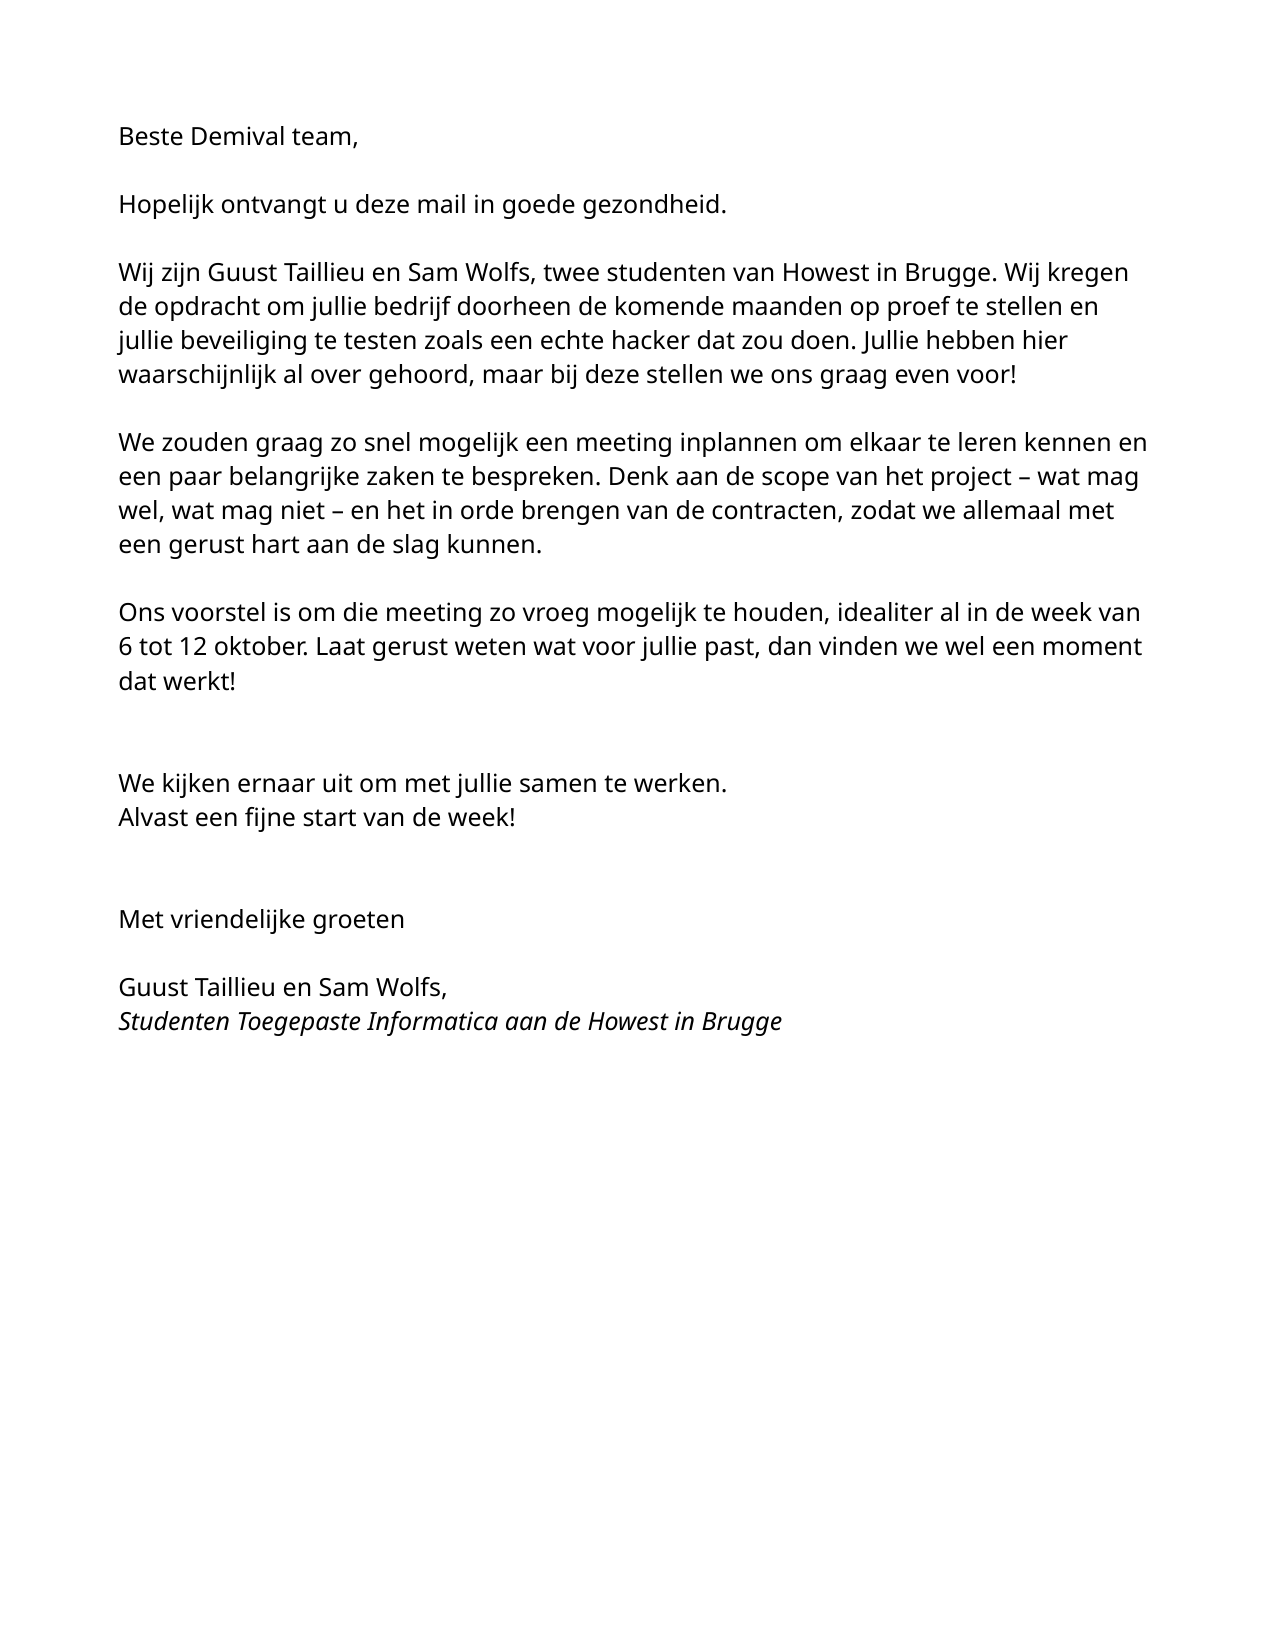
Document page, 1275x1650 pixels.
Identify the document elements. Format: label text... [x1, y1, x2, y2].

text Wij zijn Guust Taillieu en Sam Wolfs, twee studenten van Howest in Brugge. Wij kregen de opdracht om jullie bedrijf doorheen de komende maanden op proef te stellen en jullie beveiliging te testen zoals een echte hacker dat zou doen. Jullie hebben hier waarschijnlijk al over gehoord, maar bij deze stellen we ons graag even voor! [118, 254, 1157, 391]
text Guust Taillieu en Sam Wolfs, [118, 970, 1157, 1004]
text Studenten Toegepaste Informatica aan de Howest in Brugge [118, 1004, 1157, 1038]
text Beste Demival team, [118, 118, 1157, 152]
text We zouden graag zo snel mogelijk een meeting inplannen om elkaar te leren kennen en een paar belangrijke zaken te bespreken. Denk aan de scope van het project – wat mag wel, wat mag niet – en het in orde brengen van de contracten, zodat we allemaal met een gerust hart aan de slag kunnen. [118, 425, 1157, 561]
text Ons voorstel is om die meeting zo vroeg mogelijk te houden, idealiter al in de week van 6 tot 12 oktober. Laat gerust weten wat voor jullie past, dan vinden we wel een moment dat werkt! [118, 595, 1157, 697]
text We kijken ernaar uit om met jullie samen te werken. [118, 765, 1157, 799]
text Hopelijk ontvangt u deze mail in goede gezondheid. [118, 186, 1157, 220]
text Met vriendelijke groeten [118, 902, 1157, 936]
text Alvast een fijne start van de week! [118, 799, 1157, 833]
